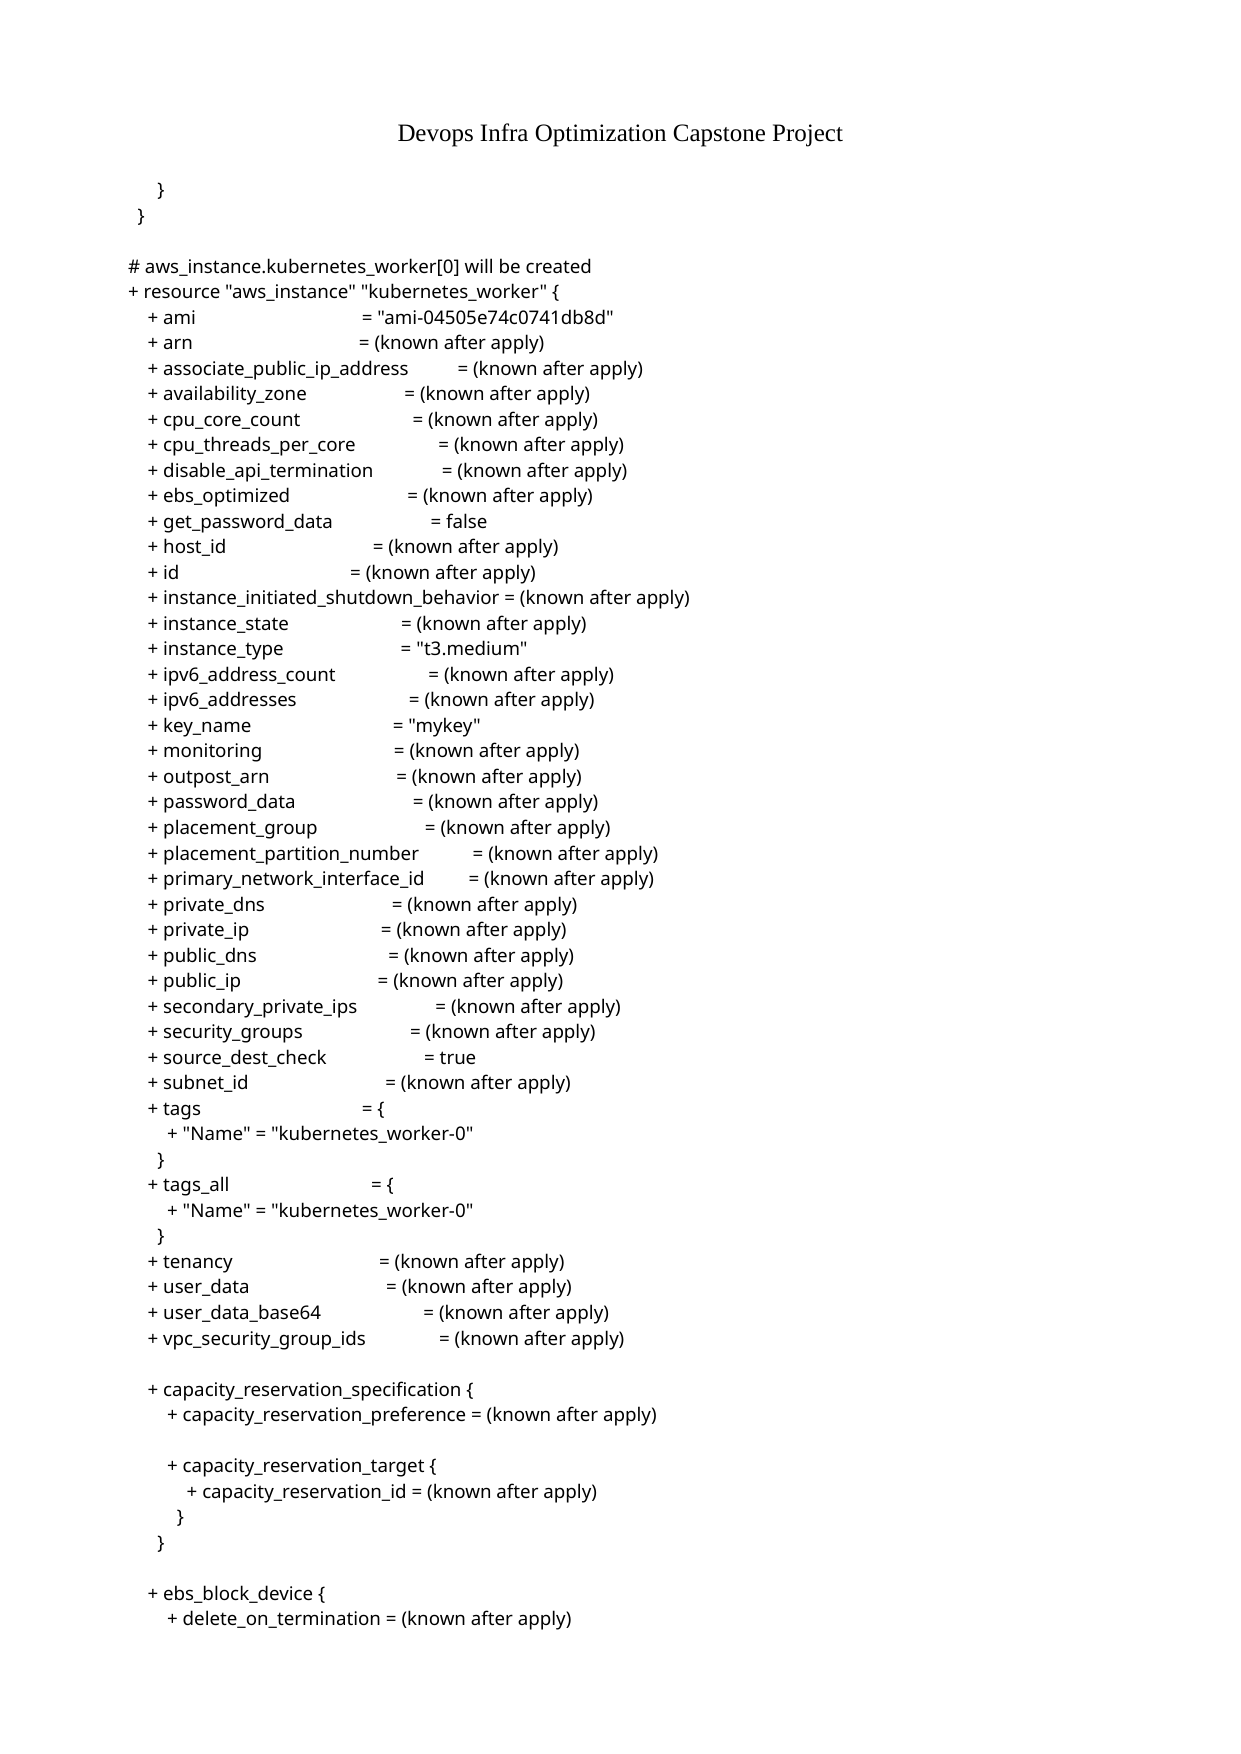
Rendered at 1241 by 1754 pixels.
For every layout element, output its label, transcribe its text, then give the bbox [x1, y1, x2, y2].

text + placement_group = (known after apply) [118, 814, 1122, 840]
text + instance_state = (known after apply) [118, 610, 1122, 636]
text + id = (known after apply) [118, 559, 1122, 585]
text + "Name" = "kubernetes_worker-0" [118, 1121, 1122, 1146]
text + tenancy = (known after apply) [118, 1248, 1122, 1274]
text + key_name = "mykey" [118, 712, 1122, 738]
text + ipv6_address_count = (known after apply) [118, 661, 1122, 687]
text + vpc_security_group_ids = (known after apply) [118, 1325, 1122, 1350]
text } [118, 1223, 1122, 1248]
text + subnet_id = (known after apply) [118, 1069, 1122, 1095]
text + outpost_arn = (known after apply) [118, 763, 1122, 789]
text + tags = { [118, 1095, 1122, 1121]
text + resource "aws_instance" "kubernetes_worker" { [118, 278, 1122, 304]
text + get_password_data = false [118, 508, 1122, 534]
text + public_dns = (known after apply) [118, 942, 1122, 967]
text + availability_zone = (known after apply) [118, 381, 1122, 406]
text + ebs_optimized = (known after apply) [118, 483, 1122, 508]
text } [118, 176, 1122, 202]
text + public_ip = (known after apply) [118, 967, 1122, 993]
text + instance_type = "t3.medium" [118, 636, 1122, 661]
text + cpu_core_count = (known after apply) [118, 406, 1122, 432]
text + ami = "ami-04505e74c0741db8d" [118, 304, 1122, 329]
text + secondary_private_ips = (known after apply) [118, 993, 1122, 1018]
text # aws_instance.kubernetes_worker[0] will be created [118, 253, 1122, 278]
text + user_data = (known after apply) [118, 1274, 1122, 1299]
text + tags_all = { [118, 1172, 1122, 1197]
text + placement_partition_number = (known after apply) [118, 840, 1122, 865]
text + capacity_reservation_preference = (known after apply) [118, 1401, 1122, 1427]
text + source_dest_check = true [118, 1044, 1122, 1069]
text + capacity_reservation_specification { [118, 1376, 1122, 1401]
text } [118, 202, 1122, 227]
text + arn = (known after apply) [118, 329, 1122, 355]
text + capacity_reservation_target { [118, 1452, 1122, 1478]
text + instance_initiated_shutdown_behavior = (known after apply) [118, 585, 1122, 610]
text } [118, 1529, 1122, 1554]
text + "Name" = "kubernetes_worker-0" [118, 1197, 1122, 1223]
text + password_data = (known after apply) [118, 789, 1122, 814]
text + ebs_block_device { [118, 1580, 1122, 1606]
text + cpu_threads_per_core = (known after apply) [118, 432, 1122, 457]
text + delete_on_termination = (known after apply) [118, 1606, 1122, 1631]
text + user_data_base64 = (known after apply) [118, 1299, 1122, 1325]
text + ipv6_addresses = (known after apply) [118, 687, 1122, 712]
text + associate_public_ip_address = (known after apply) [118, 355, 1122, 381]
text + private_ip = (known after apply) [118, 916, 1122, 942]
text } [118, 1146, 1122, 1172]
text } [118, 1503, 1122, 1529]
text + disable_api_termination = (known after apply) [118, 457, 1122, 483]
text + host_id = (known after apply) [118, 534, 1122, 559]
text + private_dns = (known after apply) [118, 891, 1122, 916]
text + capacity_reservation_id = (known after apply) [118, 1478, 1122, 1503]
text + monitoring = (known after apply) [118, 738, 1122, 763]
text + security_groups = (known after apply) [118, 1018, 1122, 1044]
text + primary_network_interface_id = (known after apply) [118, 865, 1122, 891]
